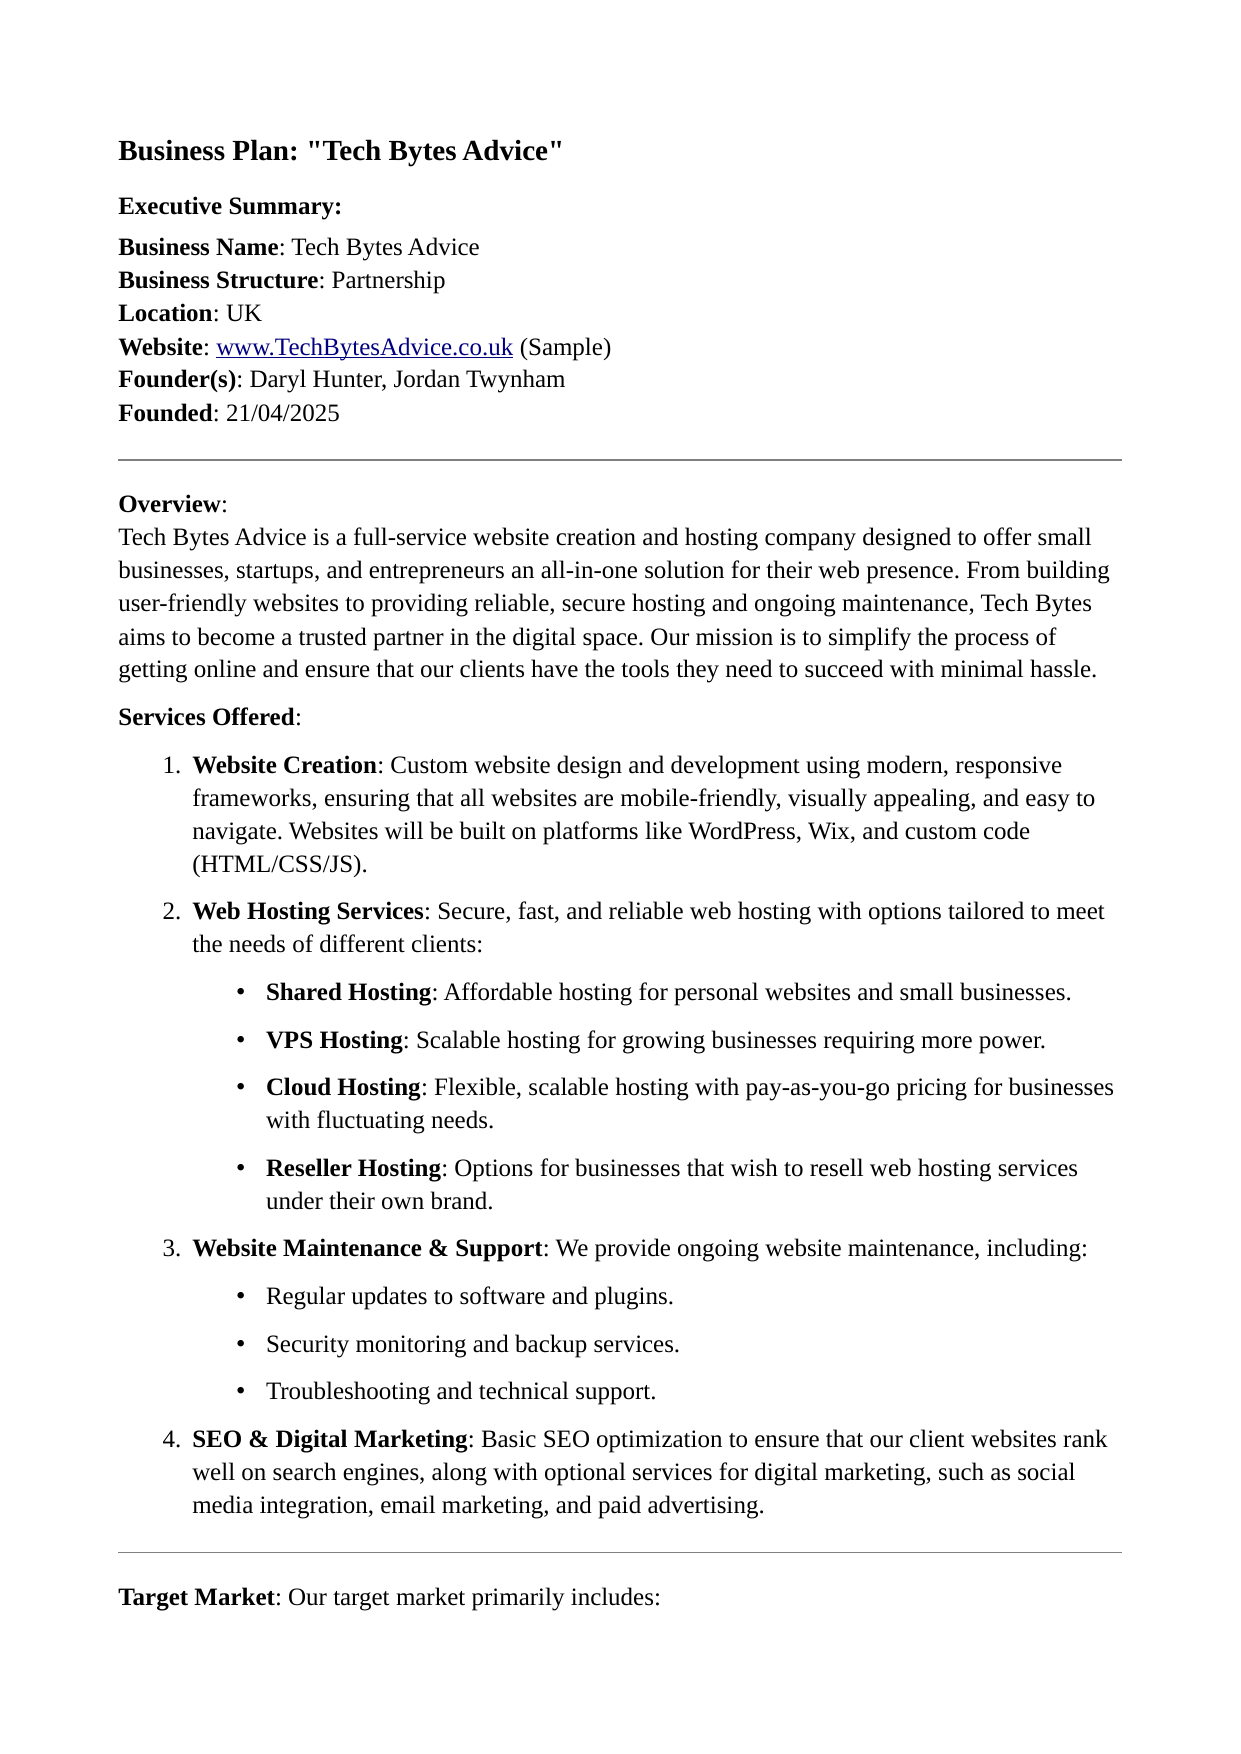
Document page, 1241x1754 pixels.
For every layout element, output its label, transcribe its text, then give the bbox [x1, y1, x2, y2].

list Regular updates to software and plugins. [236, 1281, 1122, 1310]
text Services Offered: [118, 702, 1122, 731]
list Website Creation: Custom website design and development using modern, responsive frameworks, ensuring that all websites are mobile-friendly, visually appealing, and easy to navigate. Websites will be built on platforms like WordPress, Wix, and custom code (HTML/CSS/JS). [162, 750, 1122, 878]
list Shared Hosting: Affordable hosting for personal websites and small businesses. [236, 977, 1122, 1006]
text Overview: Tech Bytes Advice is a full-service website creation and hosting company designed to offer small businesses, startups, and entrepreneurs an all-in-one solution for their web presence. From building user-friendly websites to providing reliable, secure hosting and ongoing maintenance, Tech Bytes aims to become a trusted partner in the digital space. Our mission is to simplify the process of getting online and ensure that our clients have the tools they need to succeed with minimal hassle. [118, 489, 1122, 683]
list VPS Hosting: Scalable hosting for growing businesses requiring more power. [236, 1025, 1122, 1053]
subtitle Business Plan: "Tech Bytes Advice" [118, 133, 1122, 166]
list Website Maintenance & Support: We provide ongoing website maintenance, including: [162, 1233, 1122, 1262]
list SEO & Digital Marketing: Basic SEO optimization to ensure that our client websites rank well on search engines, along with optional services for digital marketing, such as social media integration, email marketing, and paid advertising. [162, 1424, 1122, 1519]
list Web Hosting Services: Secure, fast, and reliable web hosting with options tailored to meet the needs of different clients: [162, 896, 1122, 958]
list Cloud Hosting: Flexible, scalable hosting with pay-as-you-go pricing for businesses with fluctuating needs. [236, 1072, 1122, 1134]
list Security monitoring and backup services. [236, 1329, 1122, 1357]
subtitle Executive Summary: [118, 191, 1122, 220]
text Target Market: Our target market primarily includes: [118, 1582, 1122, 1611]
list Troubleshooting and technical support. [236, 1376, 1122, 1405]
list Reseller Hosting: Options for businesses that wish to resell web hosting services under their own brand. [236, 1153, 1122, 1215]
text Business Name: Tech Bytes Advice Business Structure: Partnership Location: UK Website: www.TechBytesAdvice.co.uk (Sample) Founder(s): Daryl Hunter, Jordan Twynham Founded: 21/04/2025 [118, 232, 1122, 426]
